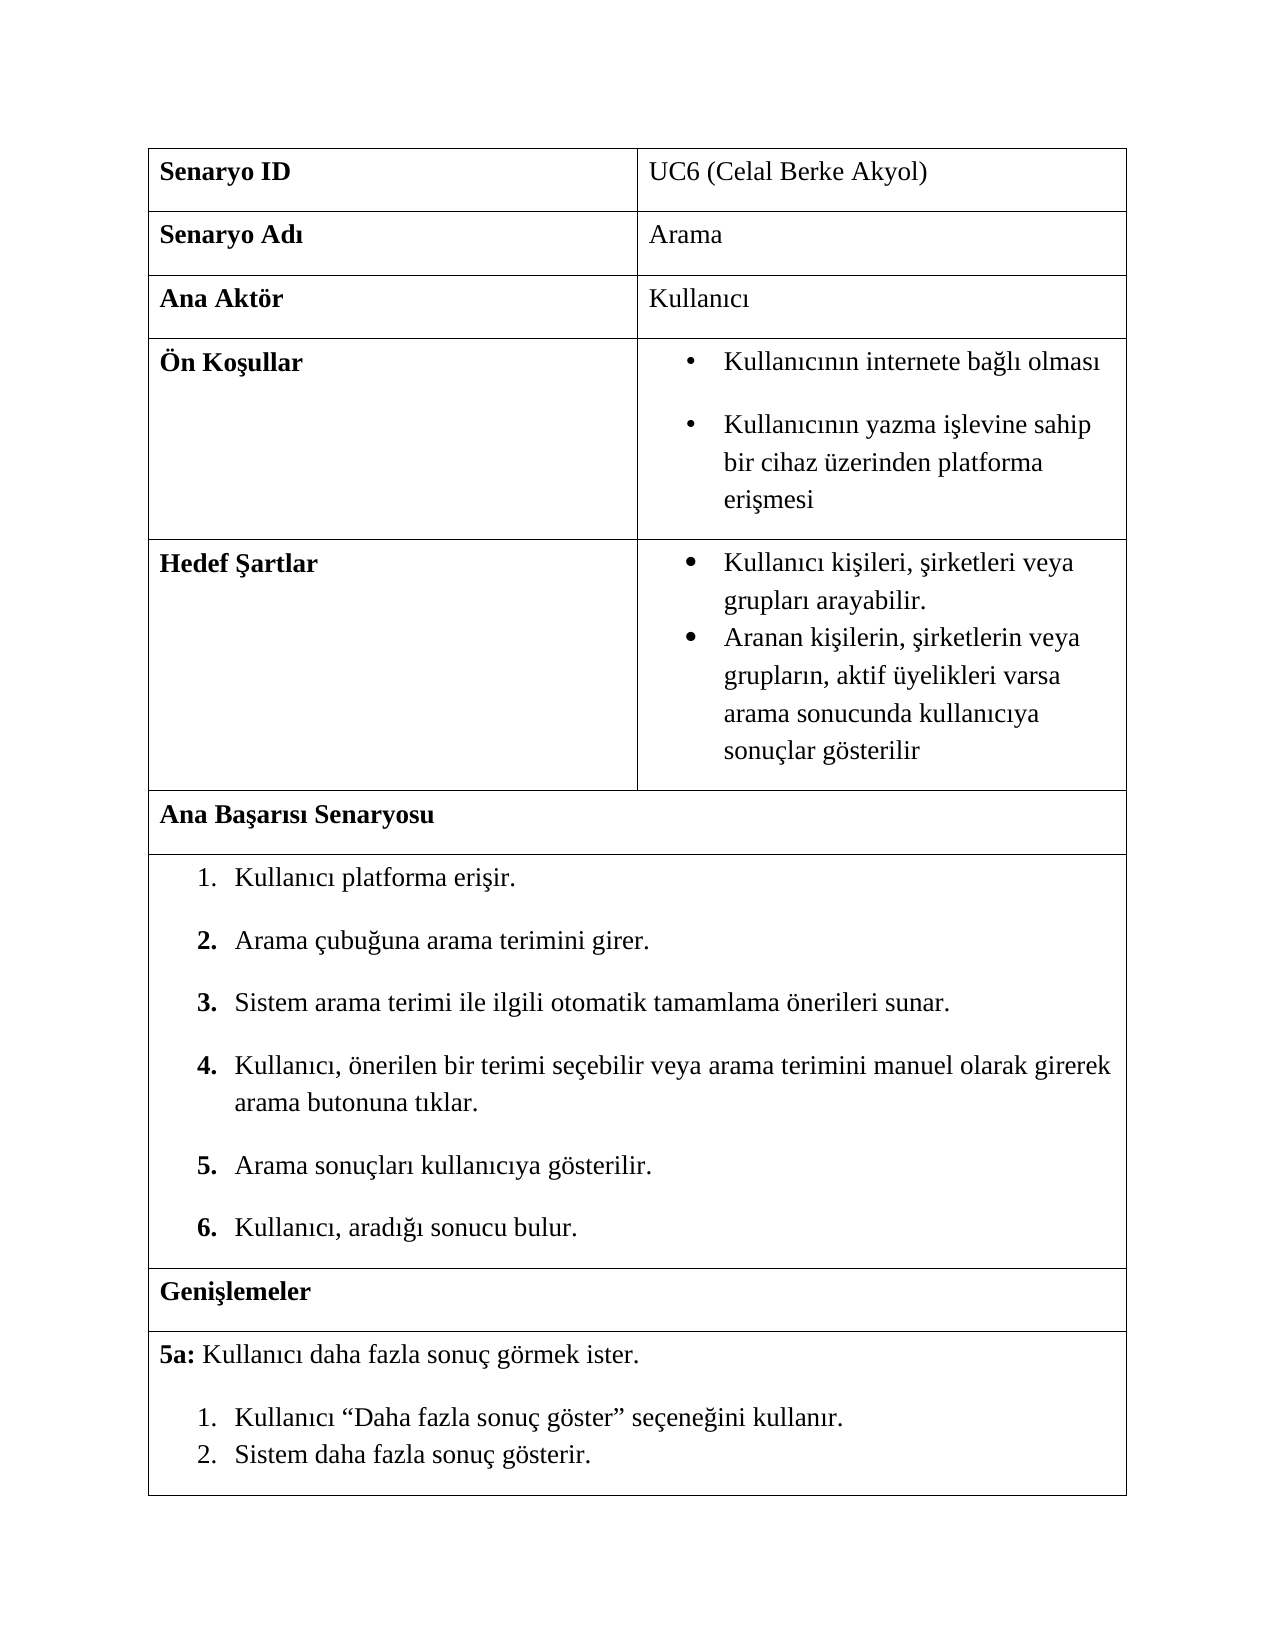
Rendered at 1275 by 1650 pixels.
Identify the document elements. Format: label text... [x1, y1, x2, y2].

table_cell Ana Aktör [149, 276, 637, 338]
table_header UC6 (Celal Berke Akyol) [638, 149, 1126, 211]
table_cell Kullanıcı platforma erişir. Arama çubuğuna arama terimini girer. Sistem arama terimi ile ilgili otomatik tamamlama önerileri sunar. Kullanıcı, önerilen bir terimi seçebilir veya arama terimini manuel olarak girerek arama butonuna tıklar. Arama sonuçları kullanıcıya gösterilir. Kullanıcı, aradığı sonucu bulur. [149, 855, 1126, 1267]
table_cell Arama [638, 212, 1126, 275]
table_cell Kullanıcının internete bağlı olması Kullanıcının yazma işlevine sahip bir cihaz üzerinden platforma erişmesi [638, 339, 1126, 539]
table_cell 5a: Kullanıcı daha fazla sonuç görmek ister. Kullanıcı “Daha fazla sonuç göster” seçeneğini kullanır. Sistem daha fazla sonuç gösterir. Kullanıcı aradığı sonucu bulur. 5b: Kullanıcı sonuçları daraltmak ister. Kullanıcı sonuçları “ Filtrele” seçeneğine tıklar Filtrelemek istediği özellikleri seçer Sonuçları göster butonuna tıklar Sonuçlar listelenir. Kullanıcı aradığı hesabı bulur. [149, 1332, 1126, 1494]
table_cell Genişlemeler [149, 1269, 1126, 1331]
table_cell Kullanıcı [638, 276, 1126, 338]
table_header Senaryo ID [149, 149, 637, 211]
table_cell Ana Başarısı Senaryosu [149, 791, 1126, 854]
table_cell Ön Koşullar [149, 339, 637, 539]
table_cell Kullanıcı kişileri, şirketleri veya grupları arayabilir. Aranan kişilerin, şirketlerin veya grupların, aktif üyelikleri varsa arama sonucunda kullanıcıya sonuçlar gösterilir [638, 540, 1126, 790]
table_cell Hedef Şartlar [149, 540, 637, 790]
table_cell Senaryo Adı [149, 212, 637, 275]
